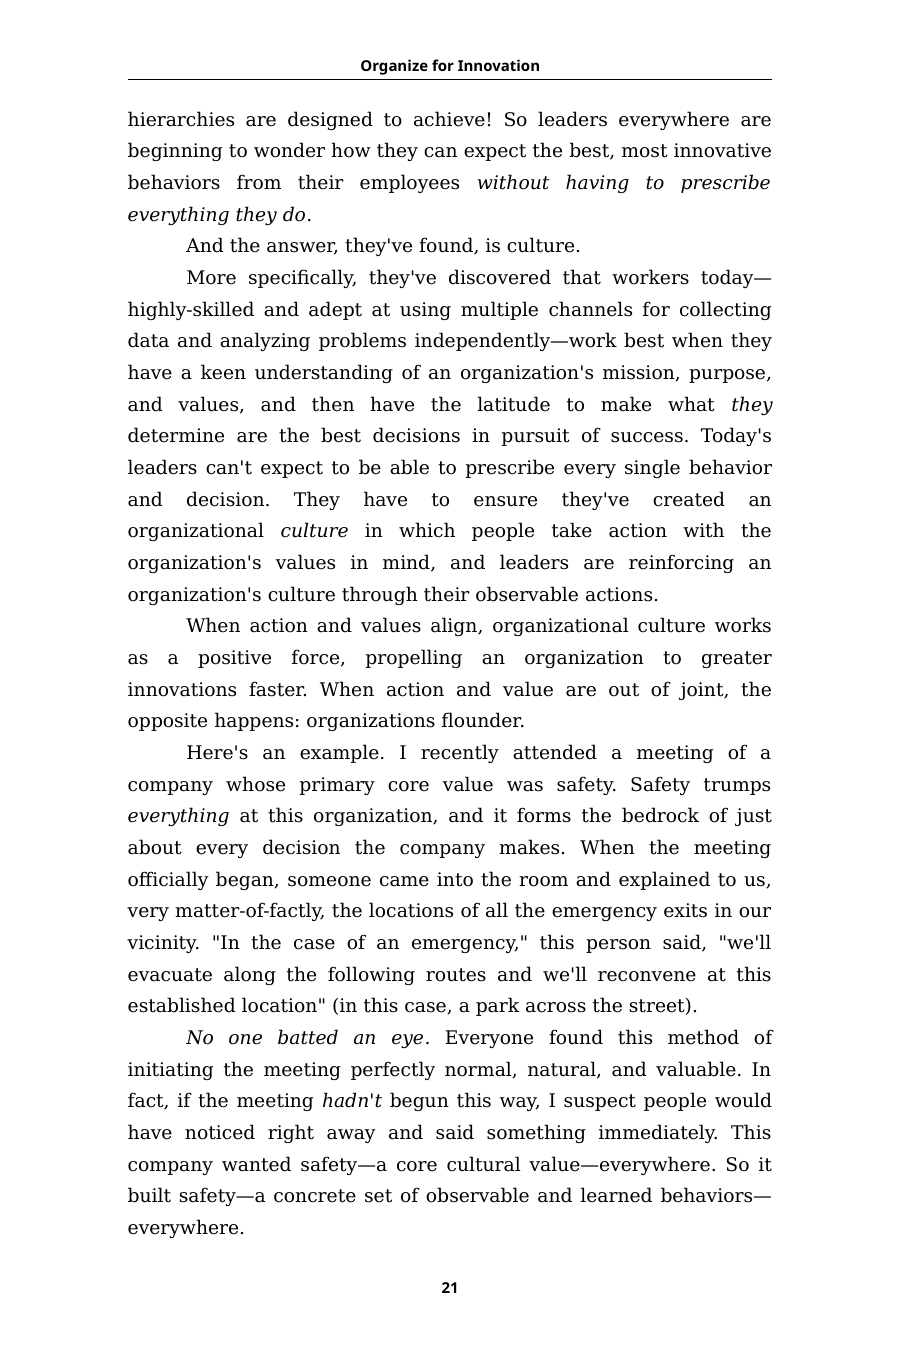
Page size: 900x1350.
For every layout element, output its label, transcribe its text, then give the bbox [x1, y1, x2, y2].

text When action and values align, organizational culture works as a positive force, propelling an organization to greater innovations faster. When action and value are out of joint, the opposite happens: organizations flounder. [127, 615, 772, 732]
text hierarchies are designed to achieve! So leaders everywhere are beginning to wonder how they can expect the best, most innovative behaviors from their employees without having to prescribe everything they do. [127, 109, 772, 226]
text And the answer, they've found, is culture. [127, 235, 772, 257]
text Here's an example. I recently attended a meeting of a company whose primary core value was safety. Safety trumps everything at this organization, and it forms the bedrock of just about every decision the company makes. When the meeting officially began, someone came into the room and explained to us, very matter-of-factly, the locations of all the emergency exits in our vicinity. "In the case of an emergency," this person said, "we'll evacuate along the following routes and we'll reconvene at this established location" (in this case, a park across the street). [127, 742, 772, 1017]
text No one batted an eye. Everyone found this method of initiating the meeting perfectly normal, natural, and valuable. In fact, if the meeting hadn't begun this way, I suspect people would have noticed right away and said something immediately. This company wanted safety—a core cultural value—everywhere. So it built safety—a concrete set of observable and learned behaviors—everywhere. [127, 1027, 772, 1239]
text More specifically, they've discovered that workers today—highly-skilled and adept at using multiple channels for collecting data and analyzing problems independently—work best when they have a keen understanding of an organization's mission, purpose, and values, and then have the latitude to make what they determine are the best decisions in pursuit of success. Today's leaders can't expect to be able to prescribe every single behavior and decision. They have to ensure they've created an organizational culture in which people take action with the organization's values in mind, and leaders are reinforcing an organization's culture through their observable actions. [127, 267, 772, 606]
